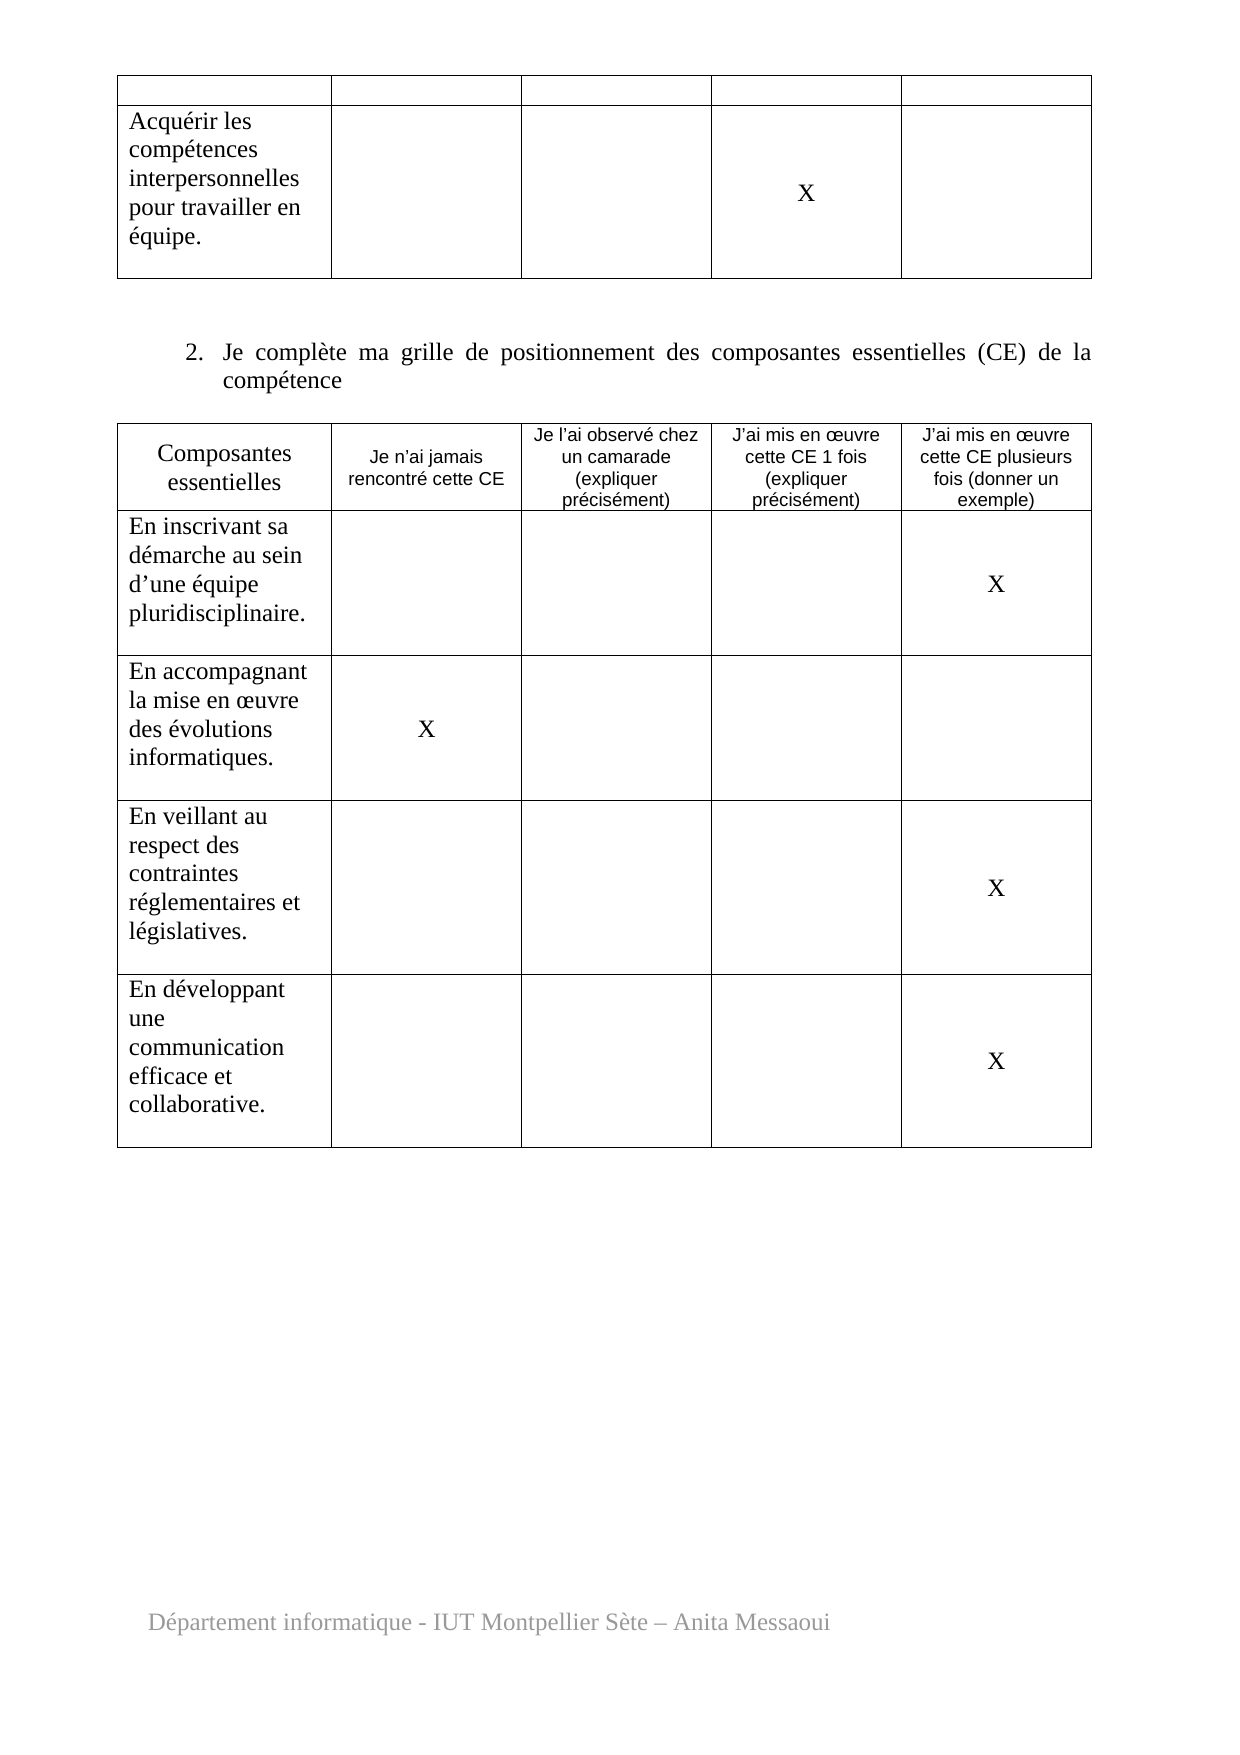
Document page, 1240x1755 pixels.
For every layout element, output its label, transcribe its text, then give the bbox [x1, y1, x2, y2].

table_cell En développant une communication efficace et collaborative. [118, 975, 331, 1147]
table_cell [712, 656, 901, 800]
table_cell Acquérir les compétences interpersonnelles pour travailler en équipe. [118, 106, 331, 278]
table_cell [902, 656, 1091, 800]
table_cell [712, 511, 901, 655]
table_cell X [332, 656, 521, 800]
table_cell [332, 511, 521, 655]
table_cell X [902, 511, 1091, 655]
table_cell [522, 76, 711, 105]
list Je complète ma grille de positionnement des composantes essentielles (CE) de la compétence [185, 337, 1092, 394]
table_cell [332, 975, 521, 1147]
table_cell [712, 76, 901, 105]
table_cell X [902, 975, 1091, 1147]
table_cell [712, 975, 901, 1147]
table_cell [332, 76, 521, 105]
table_header J’ai mis en œuvre cette CE plusieurs fois (donner un exemple) [902, 424, 1091, 510]
table_cell X [902, 801, 1091, 973]
table_cell [522, 801, 711, 973]
table_cell [522, 656, 711, 800]
table_cell [712, 801, 901, 973]
table_header J’ai mis en œuvre cette CE 1 fois (expliquer précisément) [712, 424, 901, 510]
table_cell [522, 975, 711, 1147]
table_cell [902, 106, 1091, 278]
table_cell [118, 76, 331, 105]
table_cell [332, 801, 521, 973]
table_cell [522, 106, 711, 278]
table_header Composantes essentielles [118, 424, 331, 510]
table_cell [902, 76, 1091, 105]
table_cell [332, 106, 521, 278]
table_cell En inscrivant sa démarche au sein d’une équipe pluridisciplinaire. [118, 511, 331, 655]
table_header Je n’ai jamais rencontré cette CE [332, 424, 521, 510]
table_cell En accompagnant la mise en œuvre des évolutions informatiques. [118, 656, 331, 800]
table_cell En veillant au respect des contraintes réglementaires et législatives. [118, 801, 331, 973]
table_header Je l’ai observé chez un camarade (expliquer précisément) [522, 424, 711, 510]
table_cell [522, 511, 711, 655]
table_cell X [712, 106, 901, 278]
